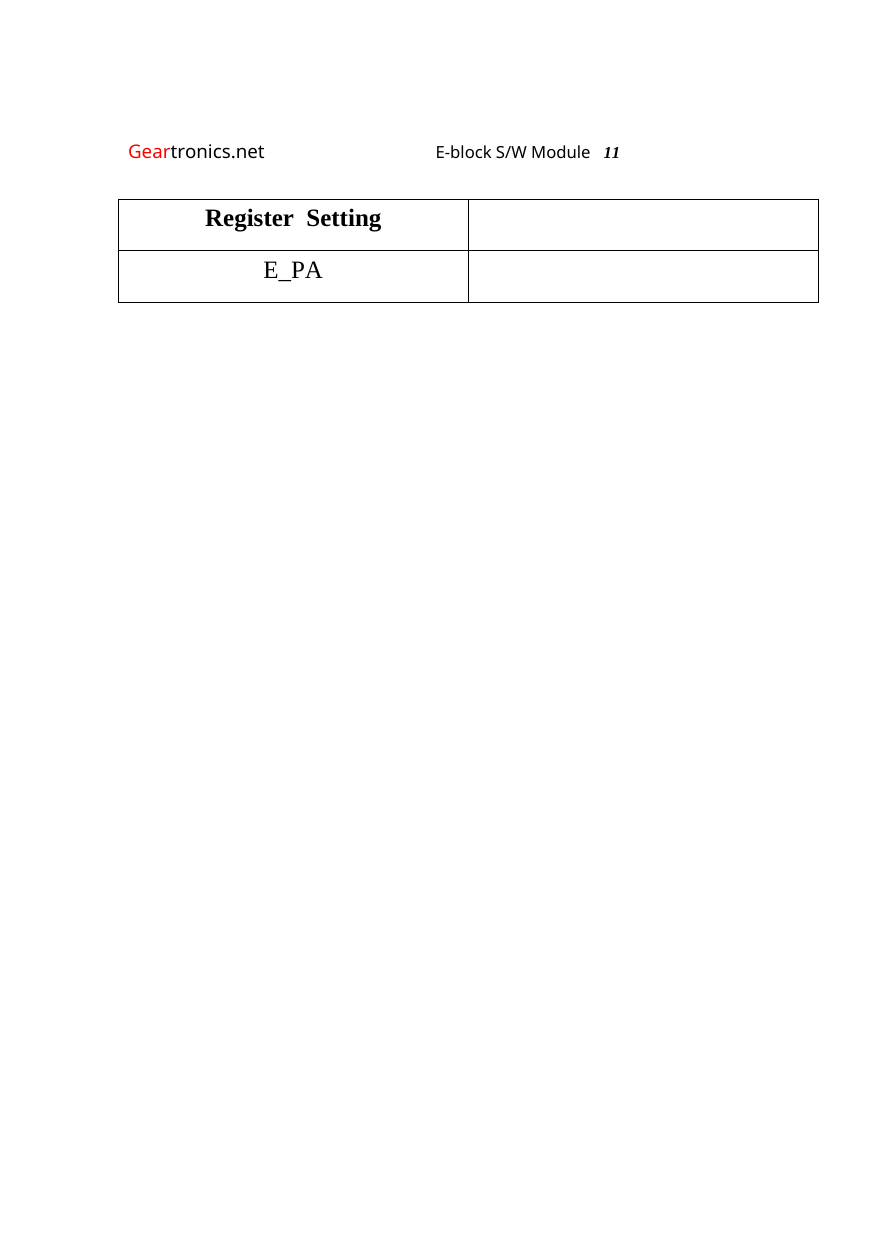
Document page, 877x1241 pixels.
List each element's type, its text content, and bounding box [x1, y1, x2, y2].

table_cell Register Setting [119, 200, 468, 250]
table_cell [469, 251, 818, 302]
table_cell E_PA [119, 251, 468, 302]
table_cell [469, 200, 818, 250]
